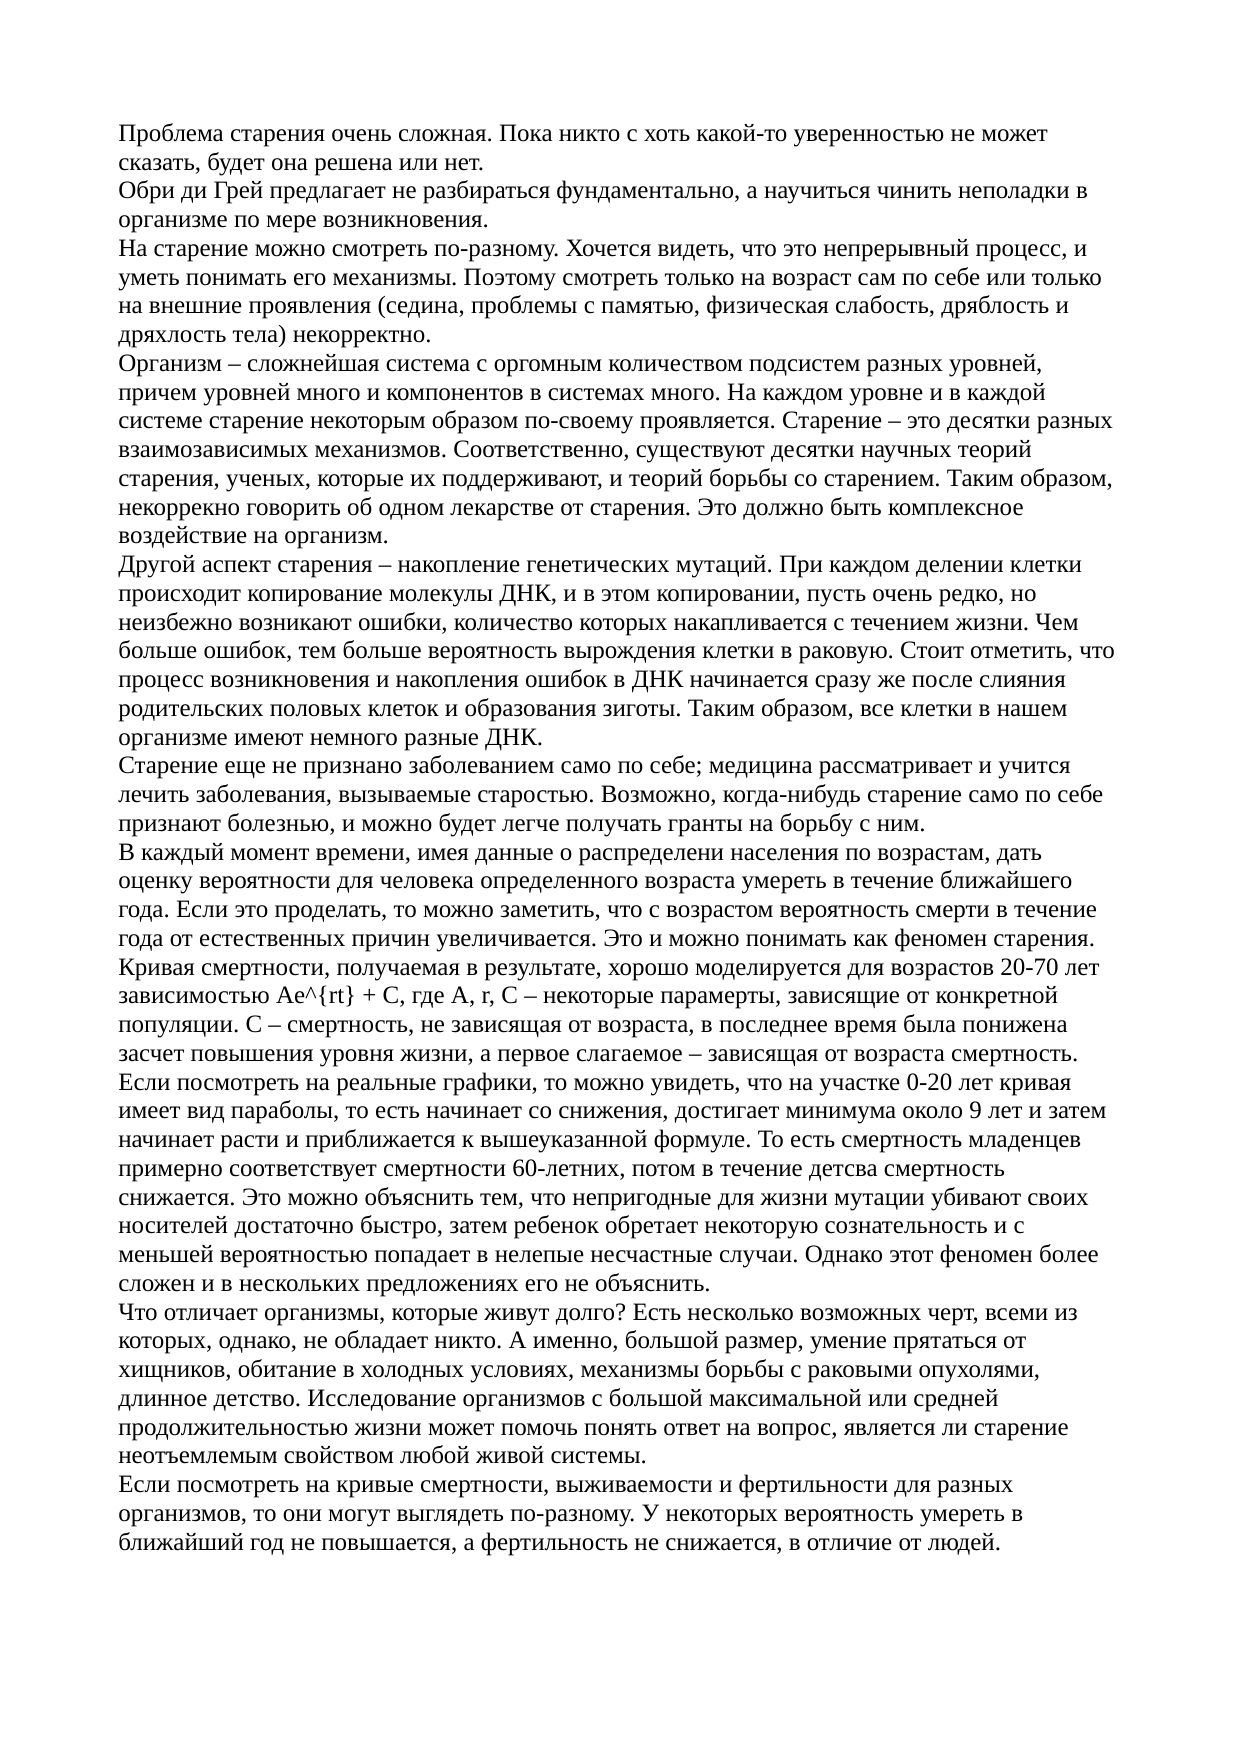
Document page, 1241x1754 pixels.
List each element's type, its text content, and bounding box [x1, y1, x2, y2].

text Другой аспект старения – накопление генетических мутаций. При каждом делении клетки происходит копирование молекулы ДНК, и в этом копировании, пусть очень редко, но неизбежно возникают ошибки, количество которых накапливается с течением жизни. Чем больше ошибок, тем больше вероятность вырождения клетки в раковую. Стоит отметить, что процесс возникновения и накопления ошибок в ДНК начинается сразу же после слияния родительских половых клеток и образования зиготы. Таким образом, все клетки в нашем организме имеют немного разные ДНК. [118, 549, 1122, 751]
text Организм – сложнейшая система с оргомным количеством подсистем разных уровней, причем уровней много и компонентов в системах много. На каждом уровне и в каждой системе старение некоторым образом по-своему проявляется. Старение – это десятки разных взаимозависимых механизмов. Соответственно, существуют десятки научных теорий старения, ученых, которые их поддерживают, и теорий борьбы со старением. Таким образом, некоррекно говорить об одном лекарстве от старения. Это должно быть комплексное воздействие на организм. [118, 348, 1122, 549]
text Обри ди Грей предлагает не разбираться фундаментально, а научиться чинить неполадки в организме по мере возникновения. [118, 176, 1122, 233]
text Проблема старения очень сложная. Пока никто с хоть какой-то уверенностью не может сказать, будет она решена или нет. [118, 118, 1122, 176]
text Кривая смертности, получаемая в результате, хорошо моделируется для возрастов 20-70 лет зависимостью Ae^{rt} + С, где А, r, C – некоторые парамерты, зависящие от конкретной популяции. С – смертность, не зависящая от возраста, в последнее время была понижена засчет повышения уровня жизни, а первое слагаемое – зависящая от возраста смертность. [118, 952, 1122, 1067]
text В каждый момент времени, имея данные о распределени населения по возрастам, дать оценку вероятности для человека определенного возраста умереть в течение ближайшего года. Если это проделать, то можно заметить, что с возрастом вероятность смерти в течение года от естественных причин увеличивается. Это и можно понимать как феномен старения. [118, 837, 1122, 952]
text На старение можно смотреть по-разному. Хочется видеть, что это непрерывный процесс, и уметь понимать его механизмы. Поэтому смотреть только на возраст сам по себе или только на внешние проявления (седина, проблемы с памятью, физическая слабость, дряблость и дряхлость тела) некорректно. [118, 233, 1122, 348]
text Если посмотреть на кривые смертности, выживаемости и фертильности для разных организмов, то они могут выглядеть по-разному. У некоторых вероятность умереть в ближайший год не повышается, а фертильность не снижается, в отличие от людей. [118, 1469, 1122, 1556]
text Что отличает организмы, которые живут долго? Есть несколько возможных черт, всеми из которых, однако, не обладает никто. А именно, большой размер, умение прятаться от хищников, обитание в холодных условиях, механизмы борьбы с раковыми опухолями, длинное детство. Исследование организмов с большой максимальной или средней продолжительностью жизни может помочь понять ответ на вопрос, является ли старение неотъемлемым свойством любой живой системы. [118, 1297, 1122, 1469]
text Если посмотреть на реальные графики, то можно увидеть, что на участке 0-20 лет кривая имеет вид параболы, то есть начинает со снижения, достигает минимума около 9 лет и затем начинает расти и приближается к вышеуказанной формуле. То есть смертность младенцев примерно соответствует смертности 60-летних, потом в течение детсва смертность снижается. Это можно объяснить тем, что непригодные для жизни мутации убивают своих носителей достаточно быстро, затем ребенок обретает некоторую сознательность и с меньшей вероятностью попадает в нелепые несчастные случаи. Однако этот феномен более сложен и в нескольких предложениях его не объяснить. [118, 1067, 1122, 1297]
text Старение еще не признано заболеванием само по себе; медицина рассматривает и учится лечить заболевания, вызываемые старостью. Возможно, когда-нибудь старение само по себе признают болезнью, и можно будет легче получать гранты на борьбу с ним. [118, 751, 1122, 837]
